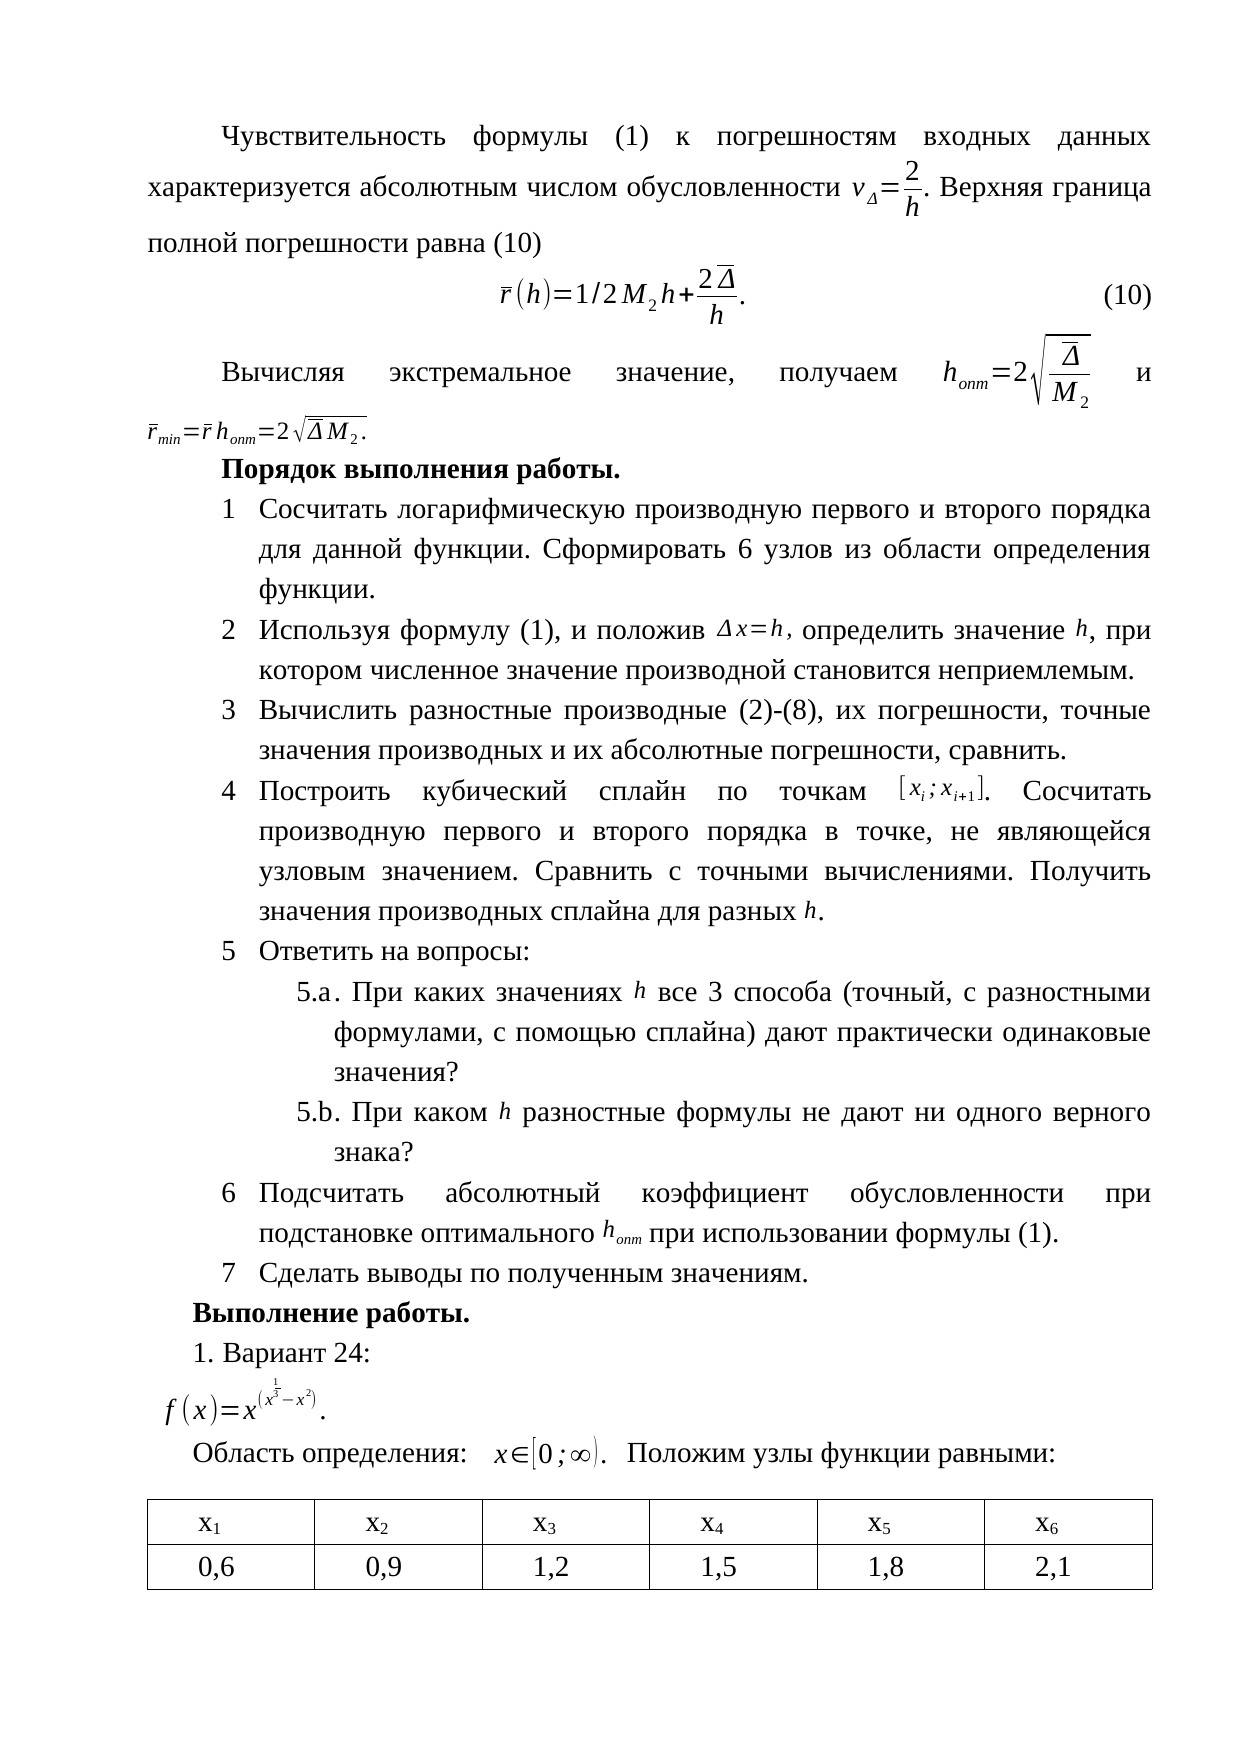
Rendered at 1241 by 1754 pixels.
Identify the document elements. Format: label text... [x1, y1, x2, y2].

table_cell 1,5 [650, 1545, 817, 1589]
text Вычисляя экстремальное значение, получаем и [147, 333, 1152, 448]
list . При каком разностные формулы не дают ни одного верного знака? [296, 1094, 1152, 1168]
list Ответить на вопросы: [221, 933, 1152, 967]
list Сделать выводы по полученным значениям. [221, 1255, 1152, 1289]
text . (10) [147, 262, 1152, 330]
table_header x3 [483, 1500, 649, 1544]
table_cell 0,6 [148, 1545, 314, 1589]
table_header x2 [315, 1500, 482, 1544]
list Сосчитать логарифмическую производную первого и второго порядка для данной функции. Сформировать 6 узлов из области определения функции. [221, 491, 1152, 605]
list Вариант 24: [147, 1336, 1152, 1369]
table_cell 1,2 [483, 1545, 649, 1589]
table_header x6 [985, 1500, 1152, 1544]
text Порядок выполнения работы. [147, 451, 1152, 484]
list Используя формулу (1), и положив определить значение , при котором численное значение производной становится неприемлемым. [221, 612, 1152, 686]
list . При каких значениях все 3 способа (точный, с разностными формулами, с помощью сплайна) дают практически одинаковые значения? [296, 974, 1152, 1088]
list Построить кубический сплайн по точкам . Сосчитать производную первого и второго порядка в точке, не являющейся узловым значением. Сравнить с точными вычислениями. Получить значения производных сплайна для разных . [221, 773, 1152, 927]
table_cell 2,1 [985, 1545, 1152, 1589]
list Выполнение работы. [147, 1295, 1152, 1329]
table_header x4 [650, 1500, 817, 1544]
list Подсчитать абсолютный коэффициент обусловленности при подстановке оптимального при использовании формулы (1). [221, 1175, 1152, 1248]
text Чувствительность формулы (1) к погрешностям входных данных характеризуется абсолютным числом обусловленности . Верхняя граница полной погрешности равна (10) [147, 118, 1152, 259]
list Вычислить разностные производные (2)-(8), их погрешности, точные значения производных и их абсолютные погрешности, сравнить. [221, 692, 1152, 766]
table_header x1 [148, 1500, 314, 1544]
table_header x5 [818, 1500, 984, 1544]
table_cell 1,8 [818, 1545, 984, 1589]
table_cell 0,9 [315, 1545, 482, 1589]
list Область определения: Положим узлы функции равными: [147, 1435, 1152, 1471]
